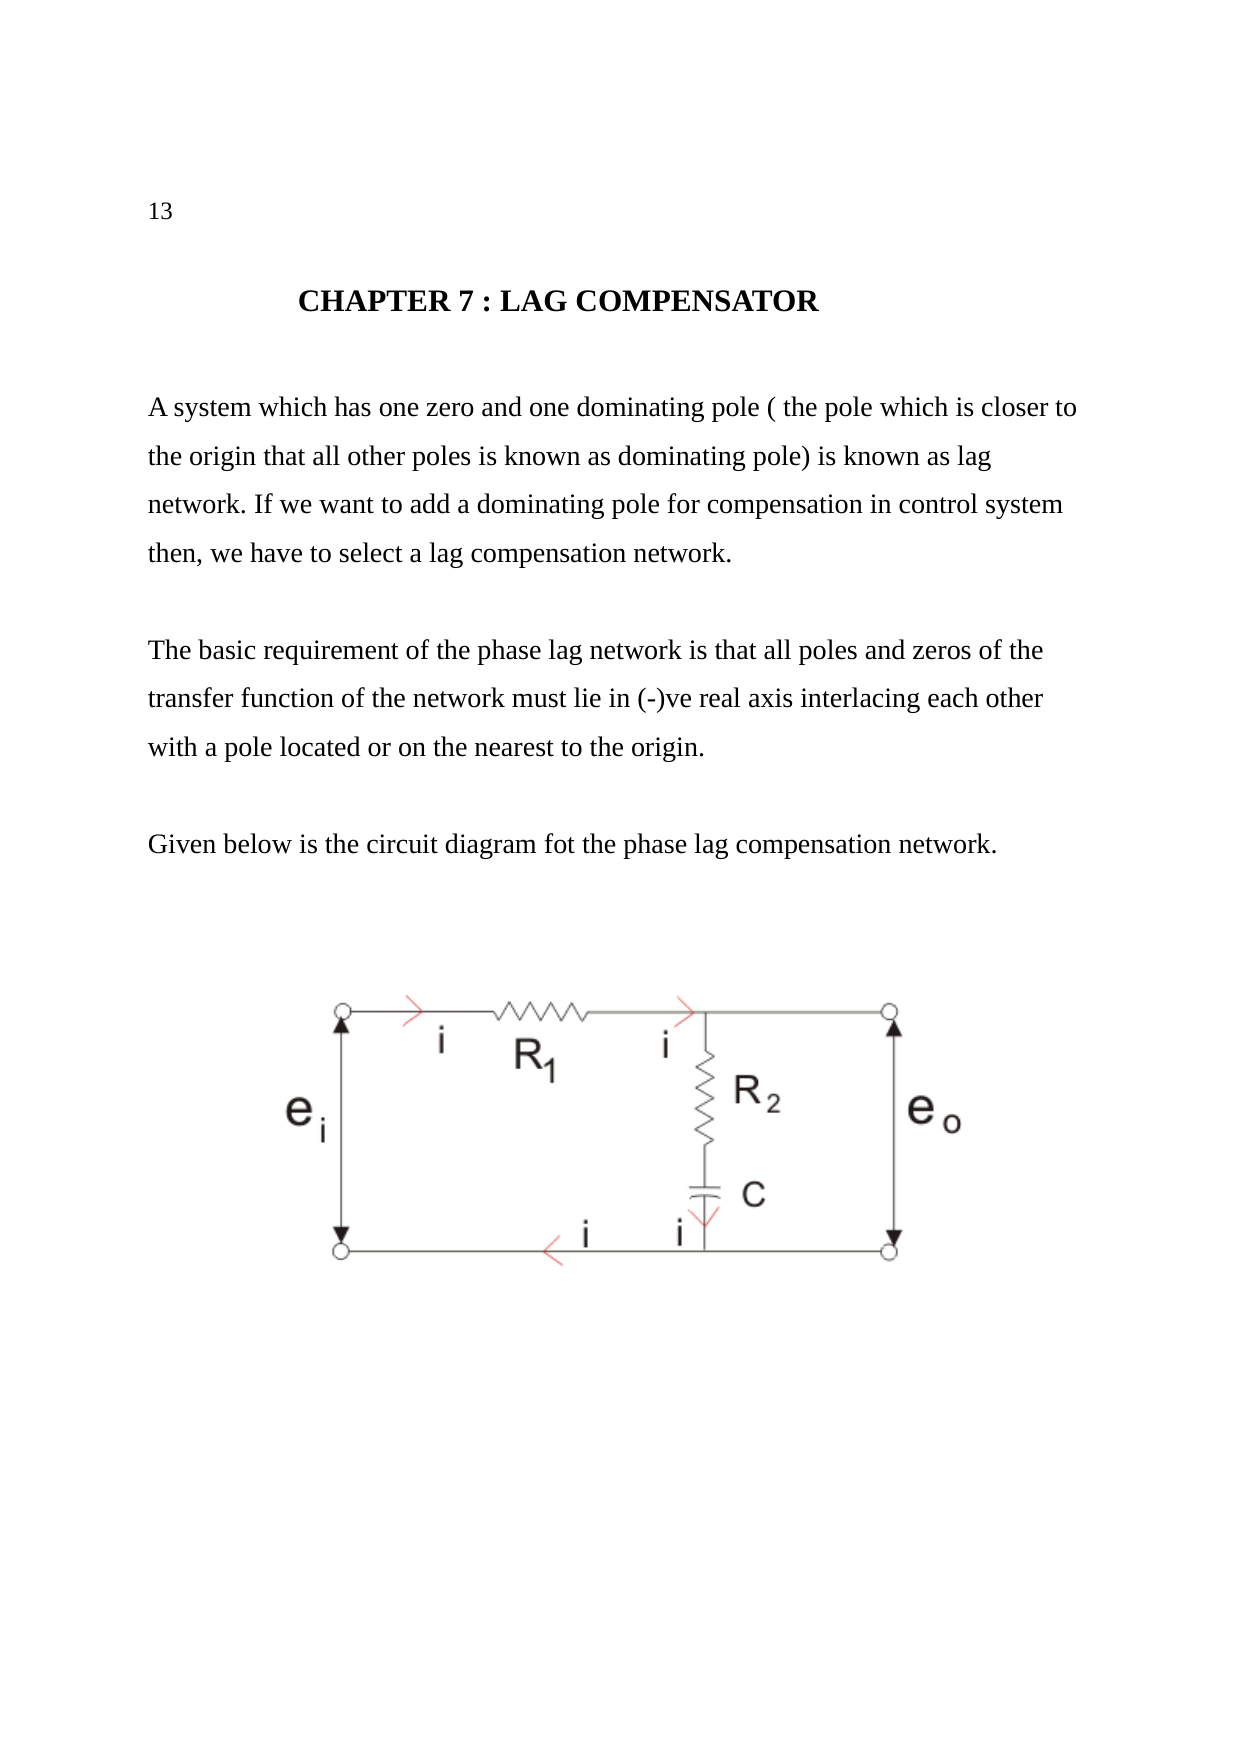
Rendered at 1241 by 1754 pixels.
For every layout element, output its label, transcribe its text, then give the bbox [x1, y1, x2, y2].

text CHAPTER 7 : LAG COMPENSATOR [148, 282, 1093, 318]
text A system which has one zero and one dominating pole ( the pole which is closer to the origin that all other poles is known as dominating pole) is known as lag network. If we want to add a dominating pole for compensation in control system then, we have to select a lag compensation network. [148, 390, 1093, 568]
picture [267, 961, 973, 1315]
text Given below is the circuit diagram fot the phase lag compensation network. [148, 827, 1093, 859]
text The basic requirement of the phase lag network is that all poles and zeros of the transfer function of the network must lie in (-)ve real axis interlacing each other with a pole located or on the nearest to the origin. [148, 633, 1093, 762]
text 13 [148, 196, 1093, 225]
